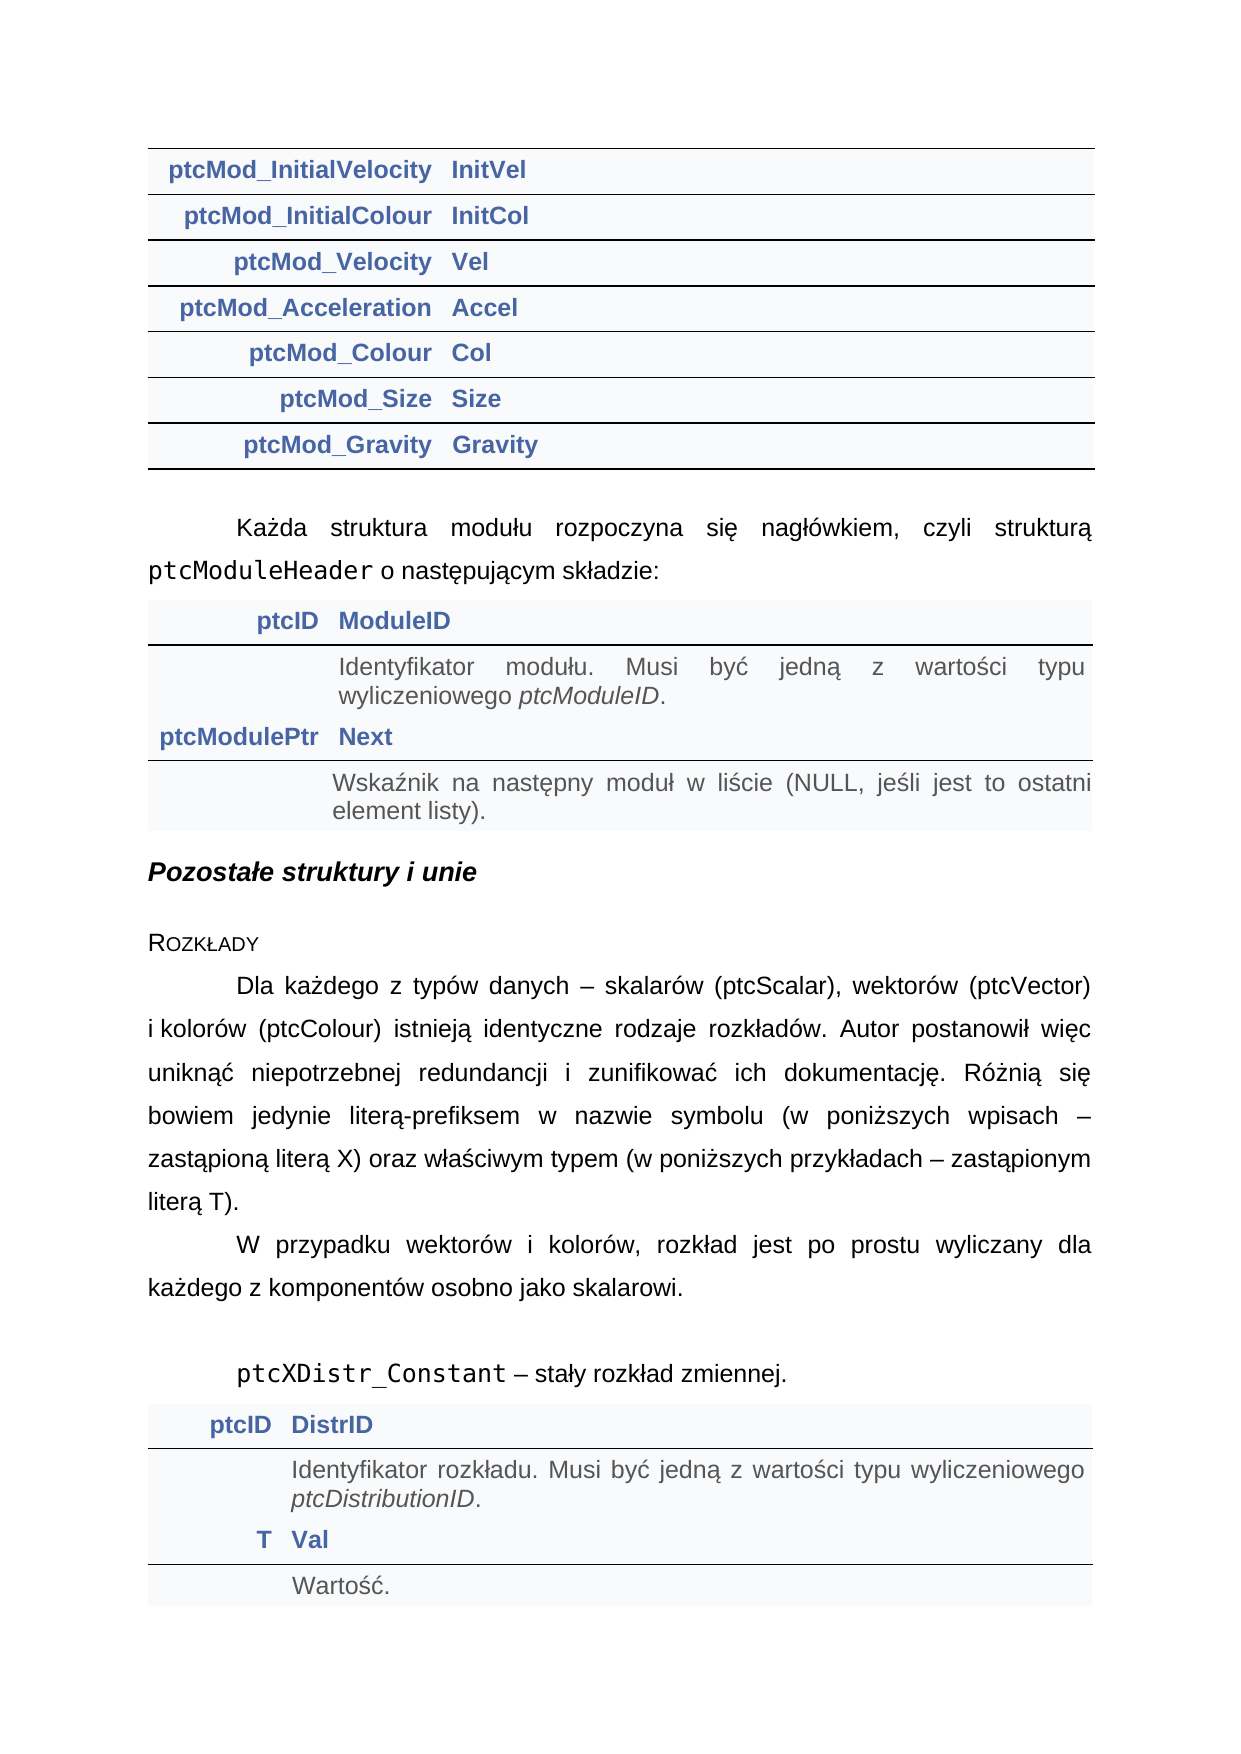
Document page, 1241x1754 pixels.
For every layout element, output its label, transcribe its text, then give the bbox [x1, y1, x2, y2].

table_cell ptcMod_Size [148, 378, 445, 422]
table_cell Accel [445, 287, 1094, 331]
table_cell InitVel [445, 149, 1094, 193]
text Dla każdego z typów danych – skalarów (ptcScalar), wektorów (ptcVector) i kolorów (ptcColour) istnieją identyczne rodzaje rozkładów. Autor postanowił więc uniknąć niepotrzebnej redundancji i zunifikować ich dokumentację. Różnią się bowiem jedynie literą-prefiksem w nazwie symbolu (w poniższych wpisach – zastąpioną literą X) oraz właściwym typem (w poniższych przykładach – zastąpionym literą T). [148, 971, 1092, 1216]
table_cell Wskaźnik na następny moduł w liście (NULL, jeśli jest to ostatni element listy). [332, 761, 1092, 831]
text ptcXDistr_Constant – stały rozkład zmiennej. [148, 1359, 1092, 1389]
table_cell Identyfikator modułu. Musi być jedną z wartości typu wyliczeniowego ptcModuleID. [332, 646, 1092, 716]
subtitle Pozostałe struktury i unie [148, 856, 1092, 888]
table_cell ptcMod_InitialVelocity [148, 149, 445, 193]
text Każda struktura modułu rozpoczyna się nagłówkiem, czyli strukturą ptcModuleHeader o następującym składzie: [148, 512, 1092, 585]
table_cell [148, 1449, 285, 1519]
table_cell ptcModulePtr [148, 716, 332, 760]
table_cell Wartość. [285, 1565, 1092, 1606]
table_cell Col [445, 332, 1094, 376]
table_cell Size [445, 378, 1094, 422]
table_cell Val [285, 1519, 1092, 1563]
table_cell [148, 646, 332, 716]
table_cell ptcMod_Colour [148, 332, 445, 376]
subtitle Rozkłady [148, 928, 1092, 957]
table_cell ptcMod_Acceleration [148, 287, 445, 331]
table_cell [148, 761, 332, 831]
table_cell ptcMod_Gravity [148, 424, 445, 468]
table_cell Identyfikator rozkładu. Musi być jedną z wartości typu wyliczeniowego ptcDistributionID. [285, 1449, 1092, 1519]
table_cell Next [332, 716, 1092, 760]
table_cell InitCol [445, 195, 1094, 239]
table_cell [148, 1565, 285, 1606]
table_cell ptcMod_Velocity [148, 241, 445, 285]
table_header ModuleID [332, 600, 1092, 644]
table_header ptcID [148, 600, 332, 644]
table_cell T [148, 1519, 285, 1563]
table_cell Vel [445, 241, 1094, 285]
table_cell Gravity [445, 424, 1094, 468]
table_header DistrID [285, 1404, 1092, 1448]
text W przypadku wektorów i kolorów, rozkład jest po prostu wyliczany dla każdego z komponentów osobno jako skalarowi. [148, 1230, 1092, 1302]
table_header ptcID [148, 1404, 285, 1448]
table_cell ptcMod_InitialColour [148, 195, 445, 239]
